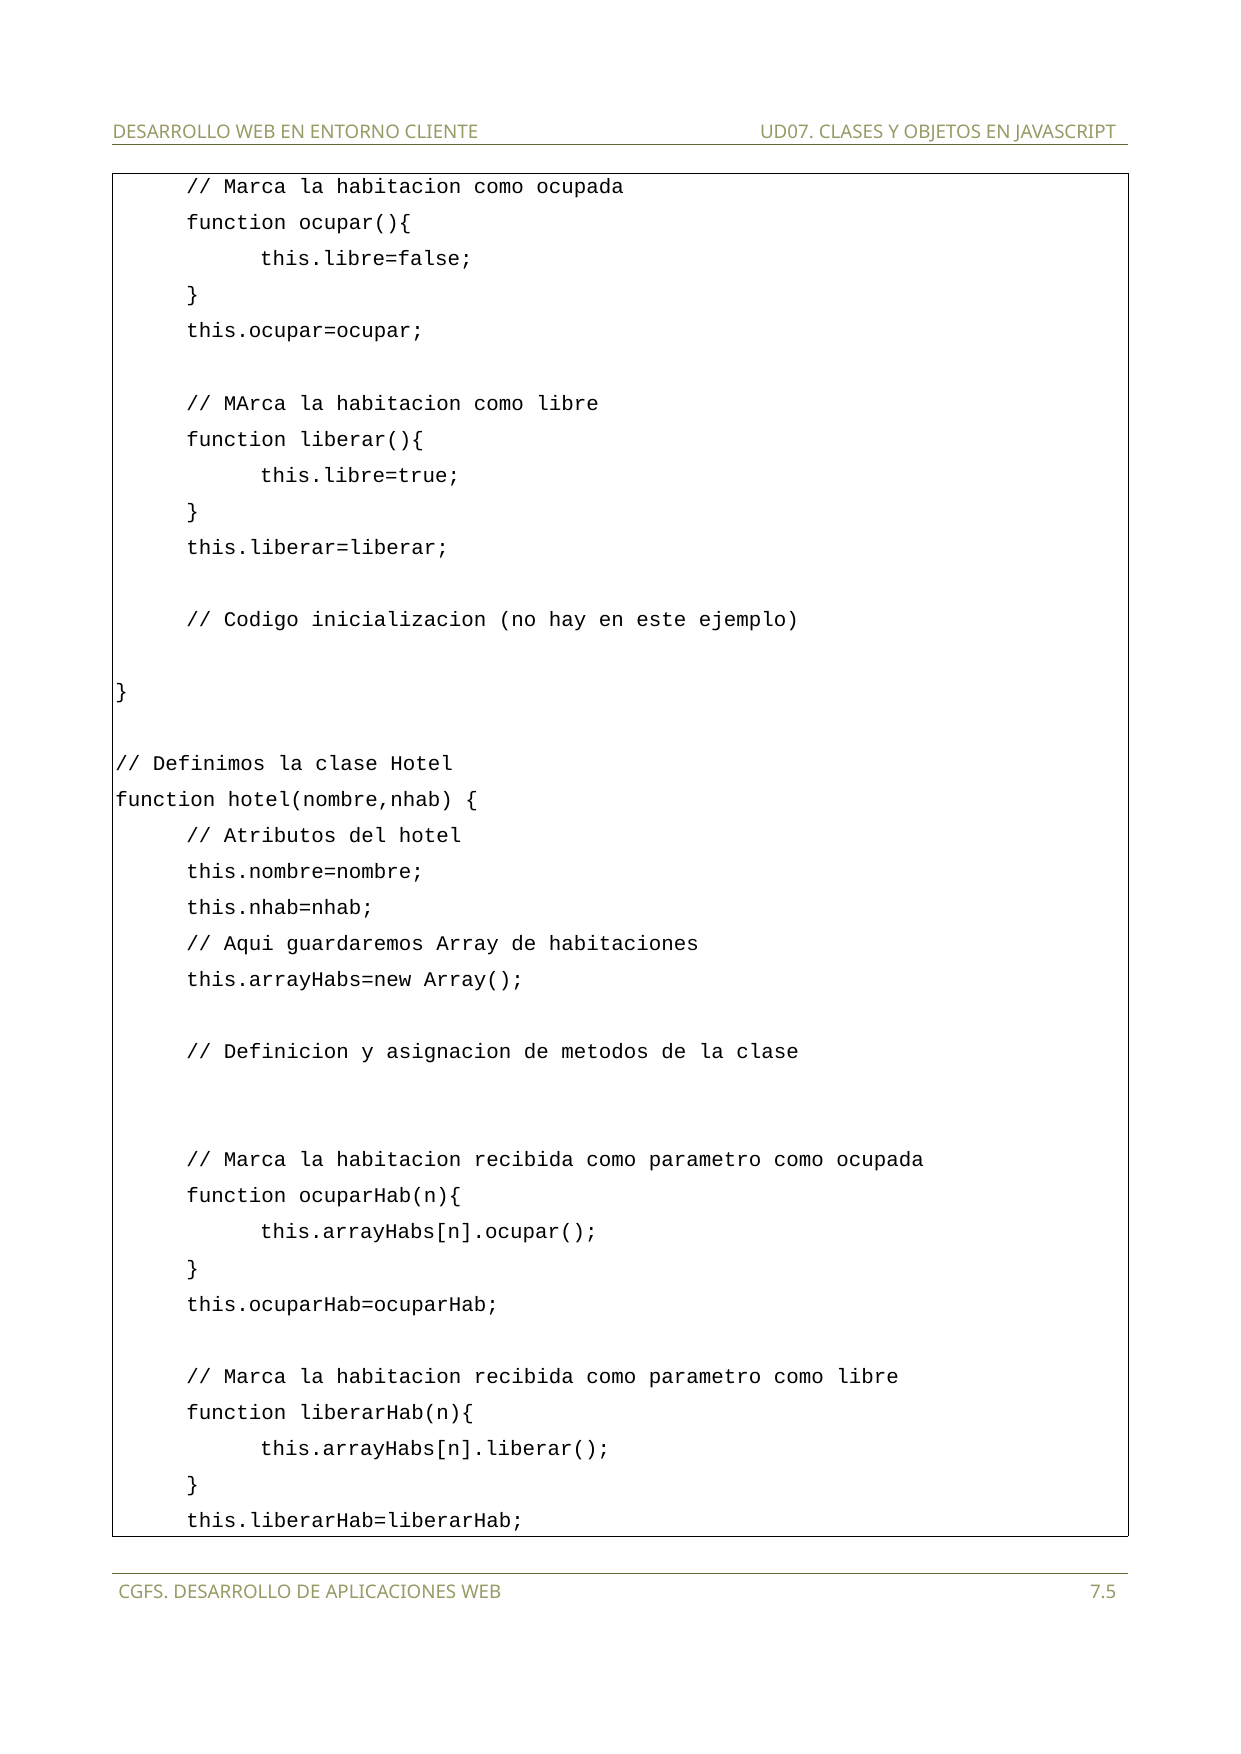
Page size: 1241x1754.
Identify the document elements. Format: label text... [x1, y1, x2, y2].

text // Aqui guardaremos Array de habitaciones [113, 930, 1128, 957]
text } [113, 1471, 1128, 1497]
text function ocupar(){ [113, 209, 1128, 236]
text // Atributos del hotel [113, 822, 1128, 849]
text this.ocupar=ocupar; [113, 317, 1128, 344]
text } [113, 678, 1128, 704]
text } [113, 1254, 1128, 1281]
text // Marca la habitacion recibida como parametro como libre [113, 1363, 1128, 1389]
text } [113, 498, 1128, 524]
text this.nombre=nombre; [113, 858, 1128, 885]
text this.libre=true; [113, 462, 1128, 488]
text this.ocuparHab=ocuparHab; [113, 1291, 1128, 1317]
text function liberarHab(n){ [113, 1399, 1128, 1425]
text // Marca la habitacion recibida como parametro como ocupada [113, 1146, 1128, 1173]
text this.arrayHabs[n].liberar(); [113, 1435, 1128, 1461]
text this.arrayHabs[n].ocupar(); [113, 1218, 1128, 1245]
text function hotel(nombre,nhab) { [113, 786, 1128, 813]
text // Codigo inicializacion (no hay en este ejemplo) [113, 606, 1128, 632]
text } [113, 281, 1128, 308]
text // Marca la habitacion como ocupada [113, 174, 1128, 200]
text this.libre=false; [113, 245, 1128, 272]
text function liberar(){ [113, 426, 1128, 452]
text function ocuparHab(n){ [113, 1182, 1128, 1209]
text // Definimos la clase Hotel [113, 750, 1128, 777]
text this.arrayHabs=new Array(); [113, 966, 1128, 993]
text this.nhab=nhab; [113, 894, 1128, 921]
text this.liberar=liberar; [113, 534, 1128, 560]
text // Definicion y asignacion de metodos de la clase [113, 1038, 1128, 1065]
text this.liberarHab=liberarHab; [113, 1507, 1128, 1536]
text // MArca la habitacion como libre [113, 389, 1128, 416]
